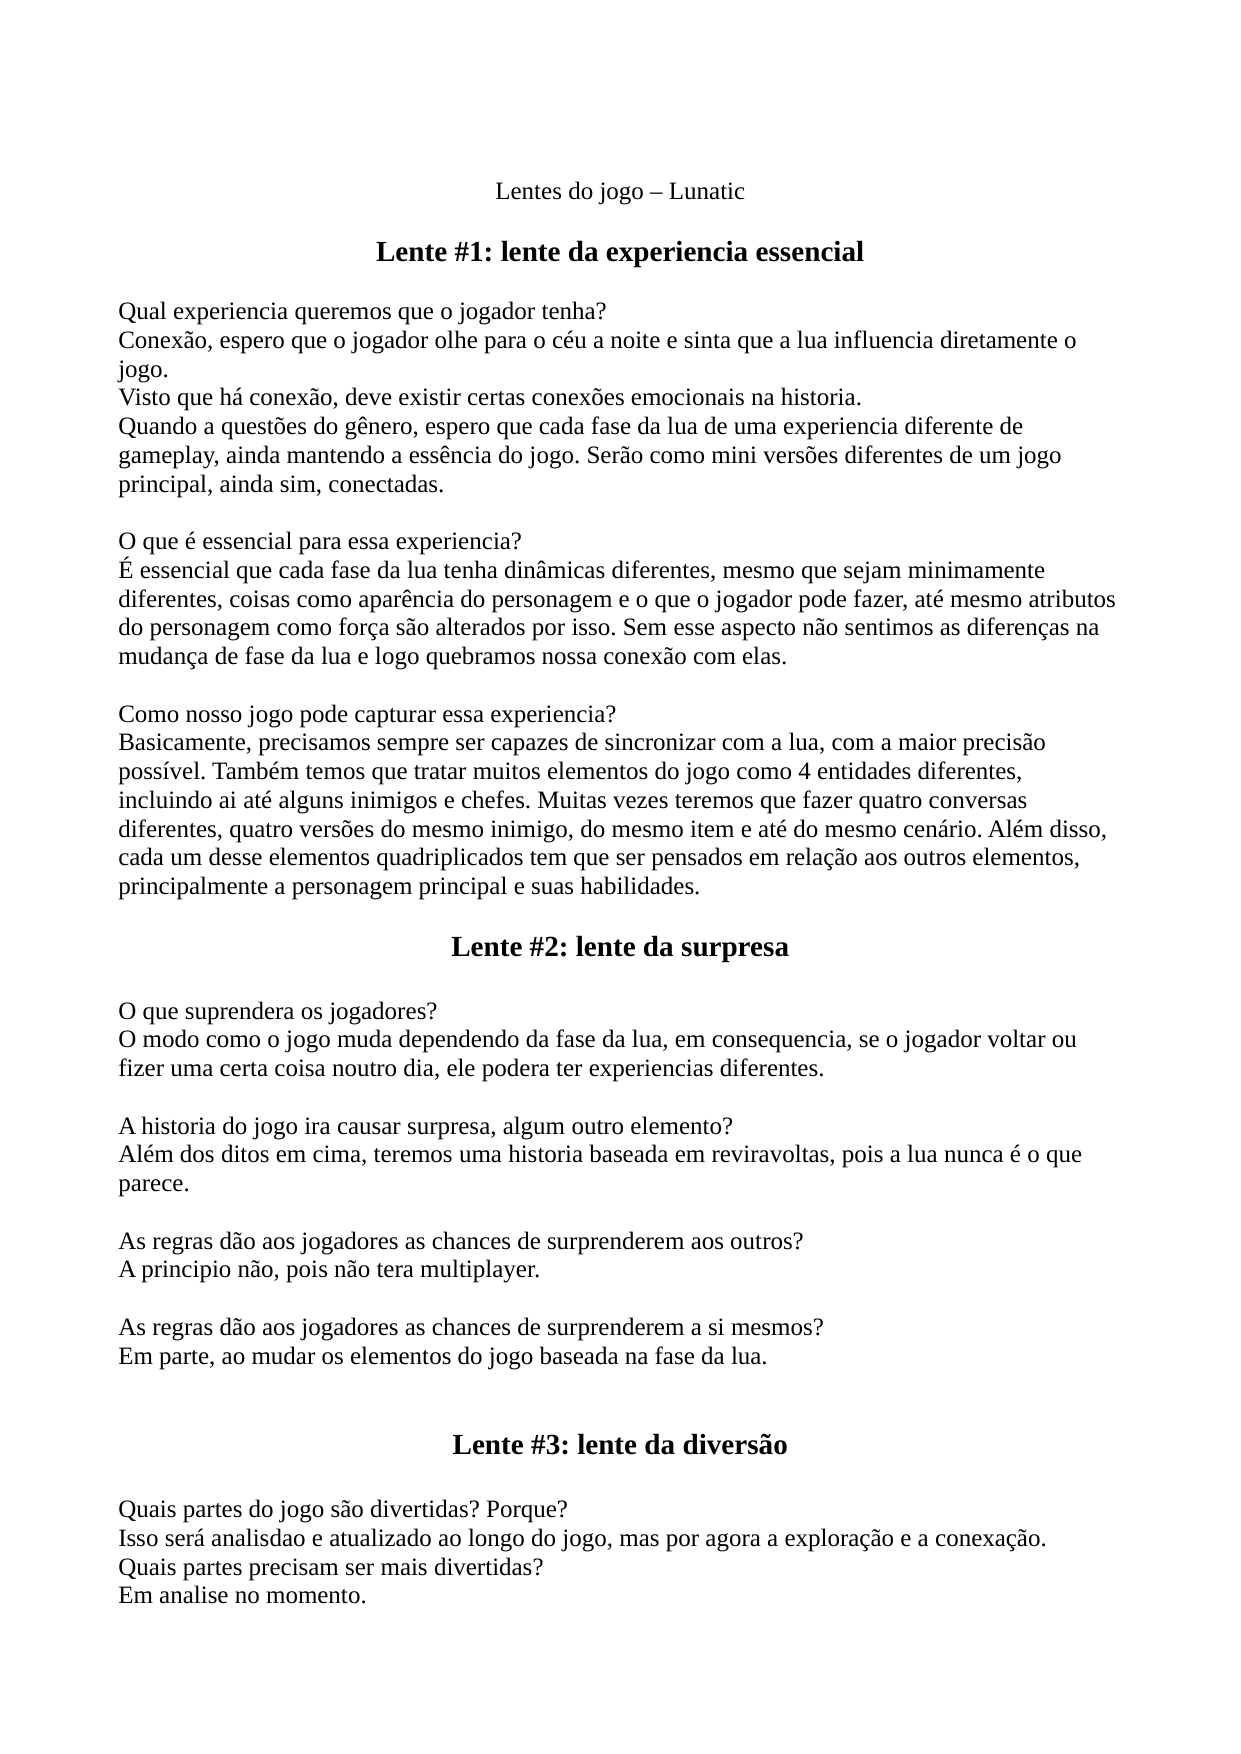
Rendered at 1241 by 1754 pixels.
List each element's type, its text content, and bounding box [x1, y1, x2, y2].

text O que suprendera os jogadores? [118, 996, 1122, 1024]
text É essencial que cada fase da lua tenha dinâmicas diferentes, mesmo que sejam minimamente diferentes, coisas como aparência do personagem e o que o jogador pode fazer, até mesmo atributos do personagem como força são alterados por isso. Sem esse aspecto não sentimos as diferenças na mudança de fase da lua e logo quebramos nossa conexão com elas. [118, 555, 1122, 670]
text Em analise no momento. [118, 1580, 1122, 1609]
text Lentes do jogo – Lunatic [118, 176, 1122, 205]
text Como nosso jogo pode capturar essa experiencia? [118, 699, 1122, 727]
text Lente #2: lente da surpresa [118, 929, 1122, 962]
text Quando a questões do gênero, espero que cada fase da lua de uma experiencia diferente de gameplay, ainda mantendo a essência do jogo. Serão como mini versões diferentes de um jogo principal, ainda sim, conectadas. [118, 411, 1122, 497]
text Isso será analisdao e atualizado ao longo do jogo, mas por agora a exploração e a conexação. [118, 1523, 1122, 1552]
text Lente #1: lente da experiencia essencial [118, 234, 1122, 267]
text Visto que há conexão, deve existir certas conexões emocionais na historia. [118, 382, 1122, 411]
text Conexão, espero que o jogador olhe para o céu a noite e sinta que a lua influencia diretamente o jogo. [118, 325, 1122, 382]
text Basicamente, precisamos sempre ser capazes de sincronizar com a lua, com a maior precisão possível. Também temos que tratar muitos elementos do jogo como 4 entidades diferentes, incluindo ai até alguns inimigos e chefes. Muitas vezes teremos que fazer quatro conversas diferentes, quatro versões do mesmo inimigo, do mesmo item e até do mesmo cenário. Além disso, cada um desse elementos quadriplicados tem que ser pensados em relação aos outros elementos, principalmente a personagem principal e suas habilidades. [118, 727, 1122, 900]
text Lente #3: lente da diversão [118, 1427, 1122, 1461]
text Qual experiencia queremos que o jogador tenha? [118, 296, 1122, 325]
text Quais partes precisam ser mais divertidas? [118, 1552, 1122, 1580]
text As regras dão aos jogadores as chances de surprenderem aos outros? [118, 1226, 1122, 1254]
text A principio não, pois não tera multiplayer. [118, 1254, 1122, 1283]
text O que é essencial para essa experiencia? [118, 526, 1122, 555]
text A historia do jogo ira causar surpresa, algum outro elemento? [118, 1111, 1122, 1139]
text Quais partes do jogo são divertidas? Porque? [118, 1494, 1122, 1523]
text O modo como o jogo muda dependendo da fase da lua, em consequencia, se o jogador voltar ou fizer uma certa coisa noutro dia, ele podera ter experiencias diferentes. [118, 1024, 1122, 1082]
text Além dos ditos em cima, teremos uma historia baseada em reviravoltas, pois a lua nunca é o que parece. [118, 1139, 1122, 1197]
text As regras dão aos jogadores as chances de surprenderem a si mesmos? [118, 1312, 1122, 1341]
text Em parte, ao mudar os elementos do jogo baseada na fase da lua. [118, 1341, 1122, 1369]
